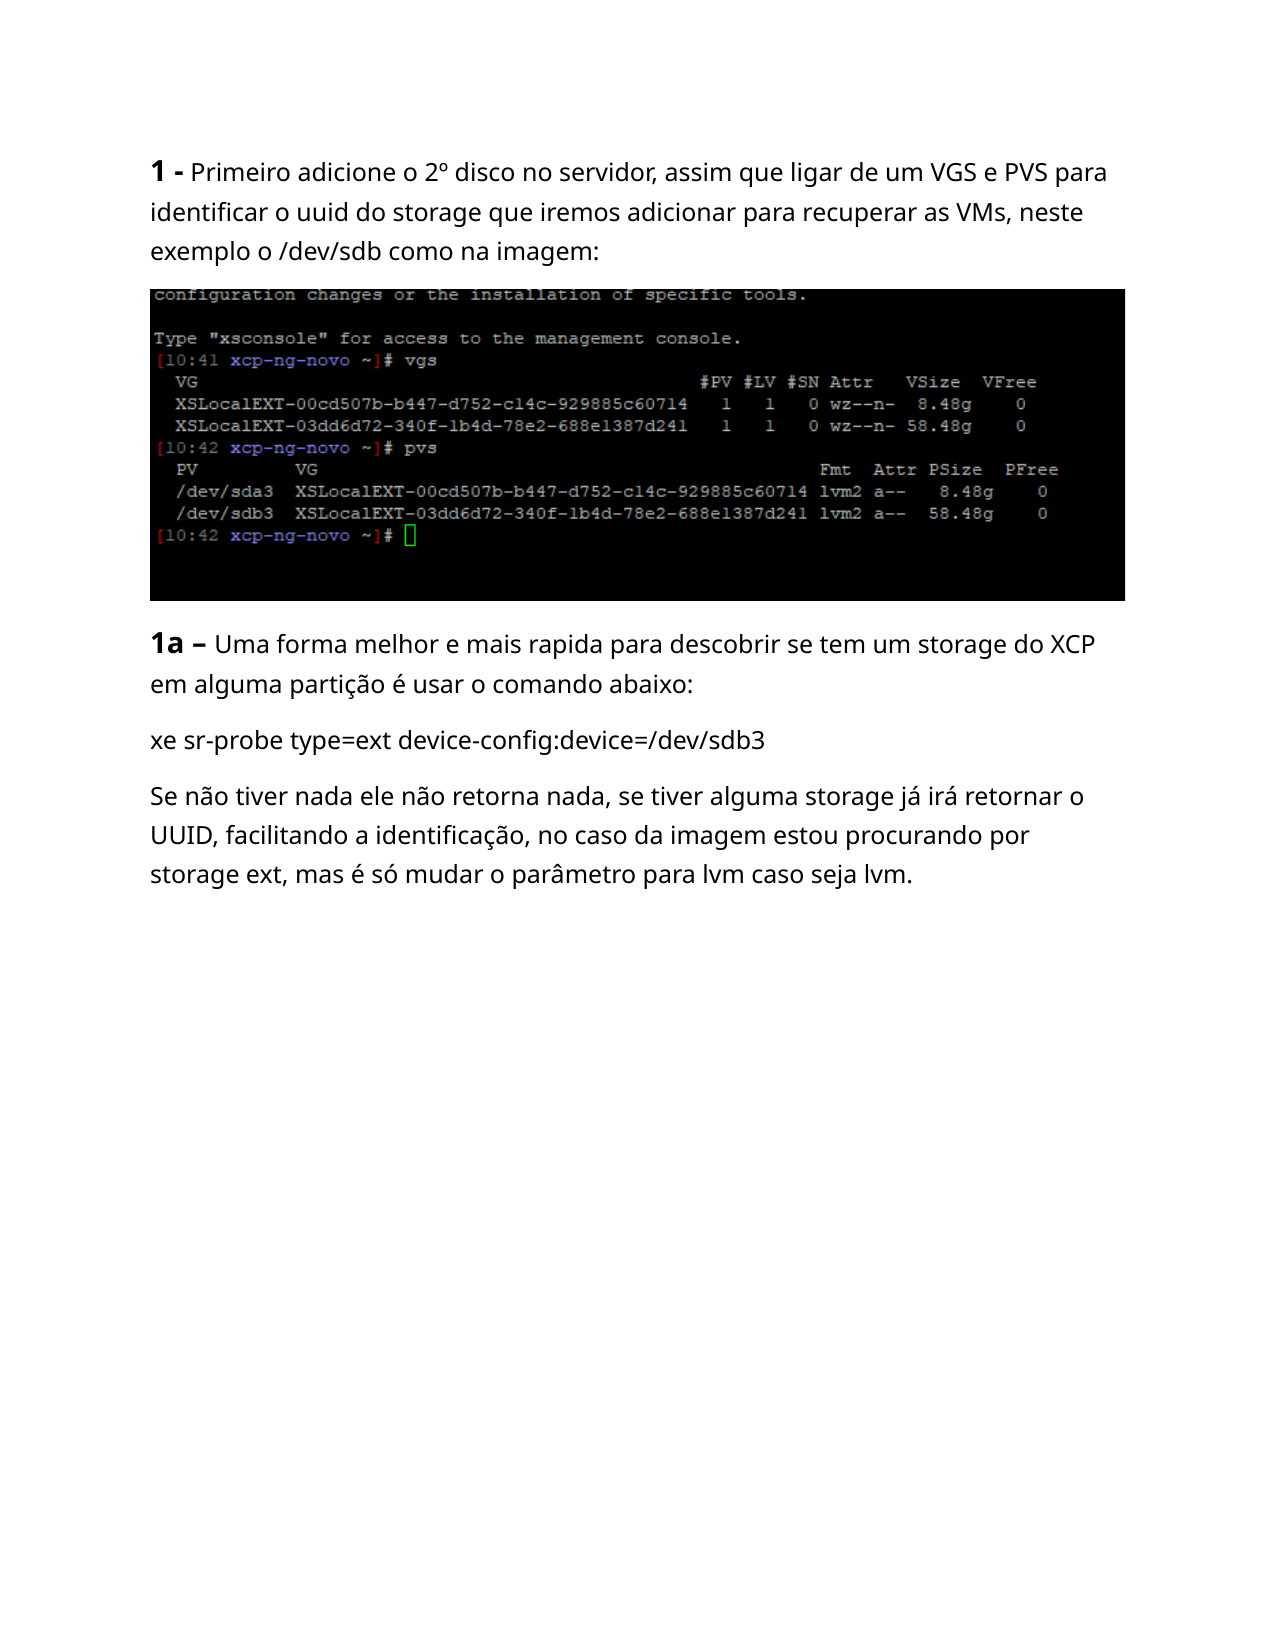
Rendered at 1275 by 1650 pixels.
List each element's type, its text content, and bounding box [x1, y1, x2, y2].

text Se não tiver nada ele não retorna nada, se tiver alguma storage já irá retornar o UUID, facilitando a identificação, no caso da imagem estou procurando por storage ext, mas é só mudar o parâmetro para lvm caso seja lvm. [150, 778, 1125, 891]
text xe sr-probe type=ext device-config:device=/dev/sdb3 [150, 723, 1125, 757]
text 1a – Uma forma melhor e mais rapida para descobrir se tem um storage do XCP em alguma partição é usar o comando abaixo: [150, 622, 1125, 701]
text 1 - Primeiro adicione o 2º disco no servidor, assim que ligar de um VGS e PVS para identificar o uuid do storage que iremos adicionar para recuperar as VMs, neste exemplo o /dev/sdb como na imagem: [150, 150, 1125, 268]
